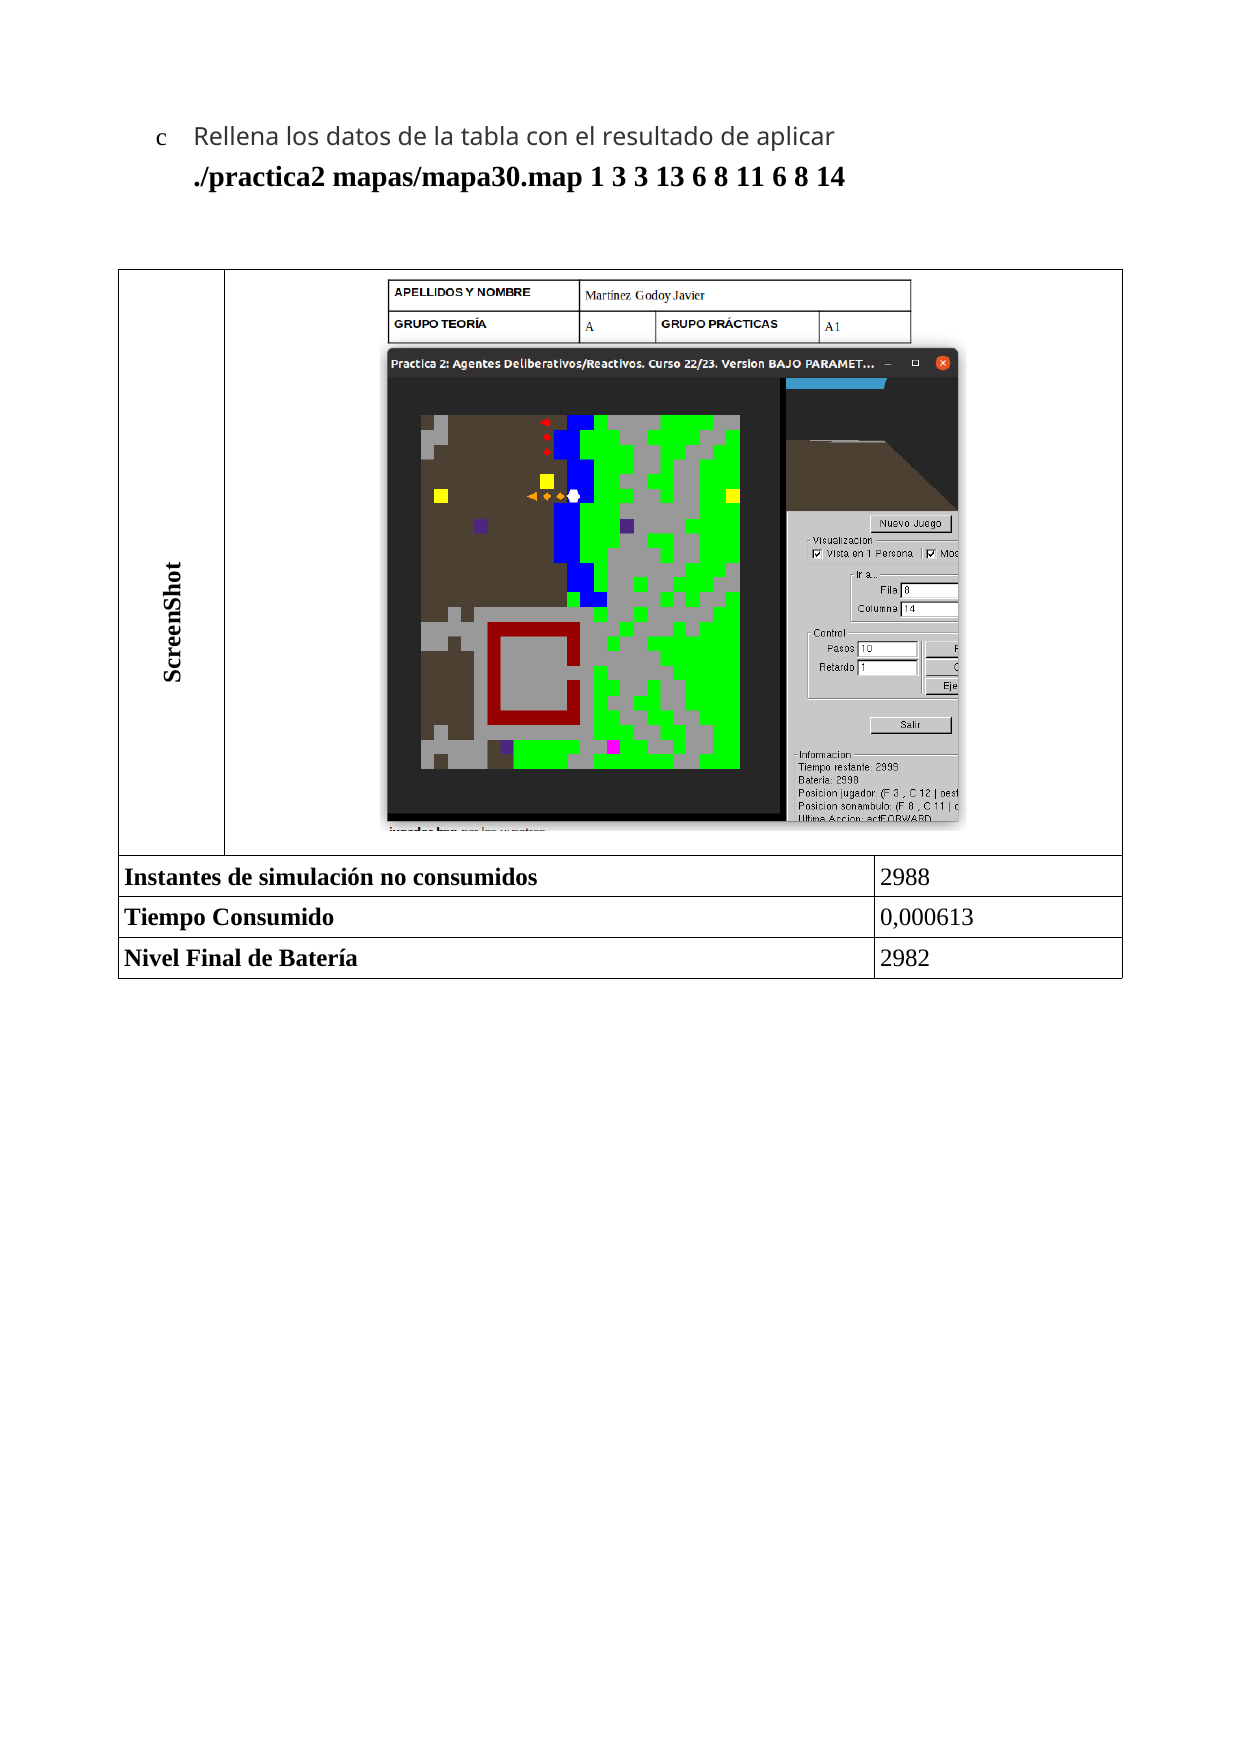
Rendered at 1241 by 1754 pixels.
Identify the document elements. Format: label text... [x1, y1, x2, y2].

table_cell Tiempo Consumido [119, 897, 874, 937]
table_cell 0,000613 [875, 897, 1122, 937]
table_header ScreenShot [119, 270, 224, 855]
table_header [225, 270, 1122, 855]
table_cell Nivel Final de Batería [119, 938, 874, 978]
table_cell 2982 [875, 938, 1122, 978]
table_cell Instantes de simulación no consumidos [119, 856, 874, 896]
picture [379, 274, 967, 831]
table_cell 2988 [875, 856, 1122, 896]
list Rellena los datos de la tabla con el resultado de aplicar ./practica2 mapas/mapa30.map 1 3 3 13 6 8 11 6 8 14 [156, 118, 1122, 192]
